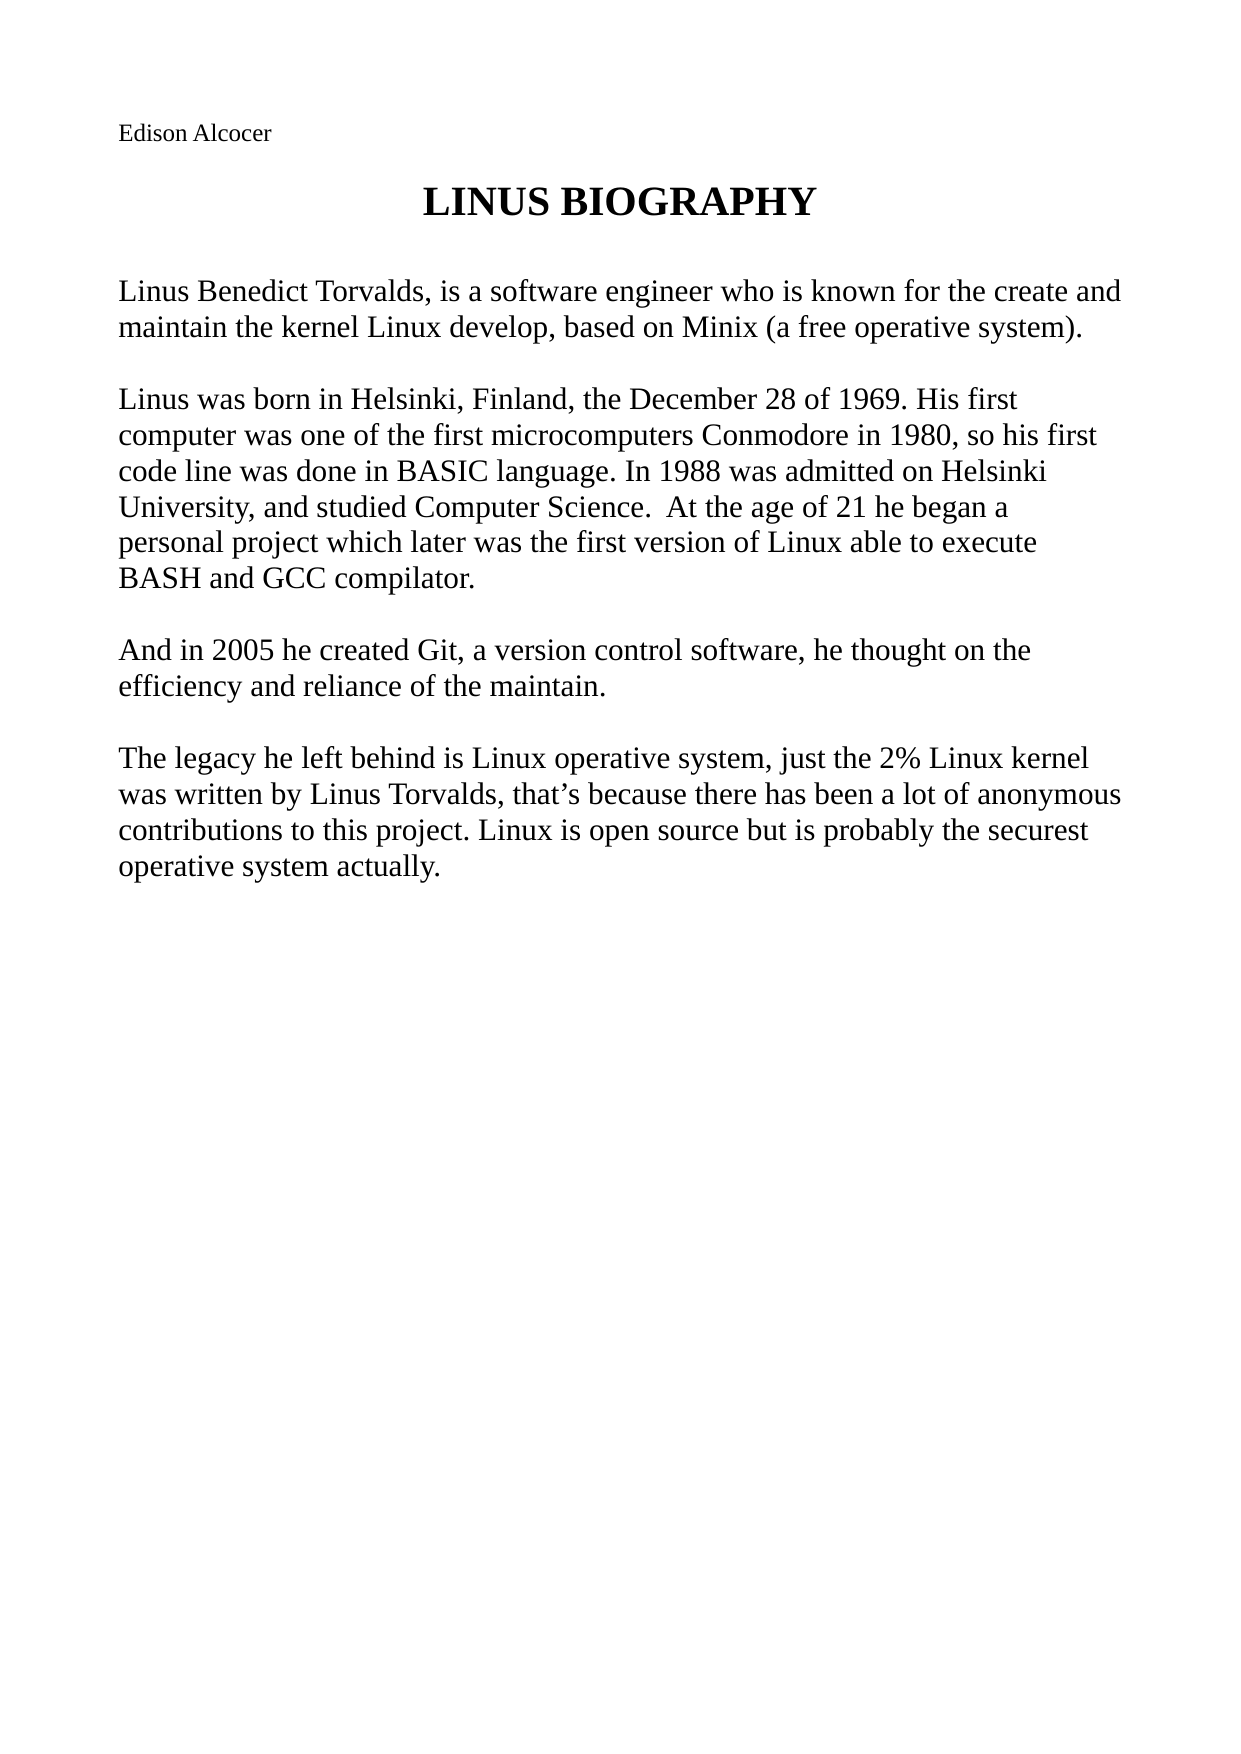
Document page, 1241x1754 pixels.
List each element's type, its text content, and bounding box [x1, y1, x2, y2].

text Linus Benedict Torvalds, is a software engineer who is known for the create and maintain the kernel Linux develop, based on Minix (a free operative system). [118, 272, 1122, 344]
text And in 2005 he created Git, a version control software, he thought on the efficiency and reliance of the maintain. [118, 632, 1122, 703]
text Linus was born in Helsinki, Finland, the December 28 of 1969. His first computer was one of the first microcomputers Conmodore in 1980, so his first code line was done in BASIC language. In 1988 was admitted on Helsinki University, and studied Computer Science. At the age of 21 he began a personal project which later was the first version of Linux able to execute BASH and GCC compilator. [118, 380, 1122, 596]
text LINUS BIOGRAPHY [118, 176, 1122, 224]
text The legacy he left behind is Linux operative system, just the 2% Linux kernel was written by Linus Torvalds, that’s because there has been a lot of anonymous contributions to this project. Linux is open source but is probably the securest operative system actually. [118, 739, 1122, 883]
